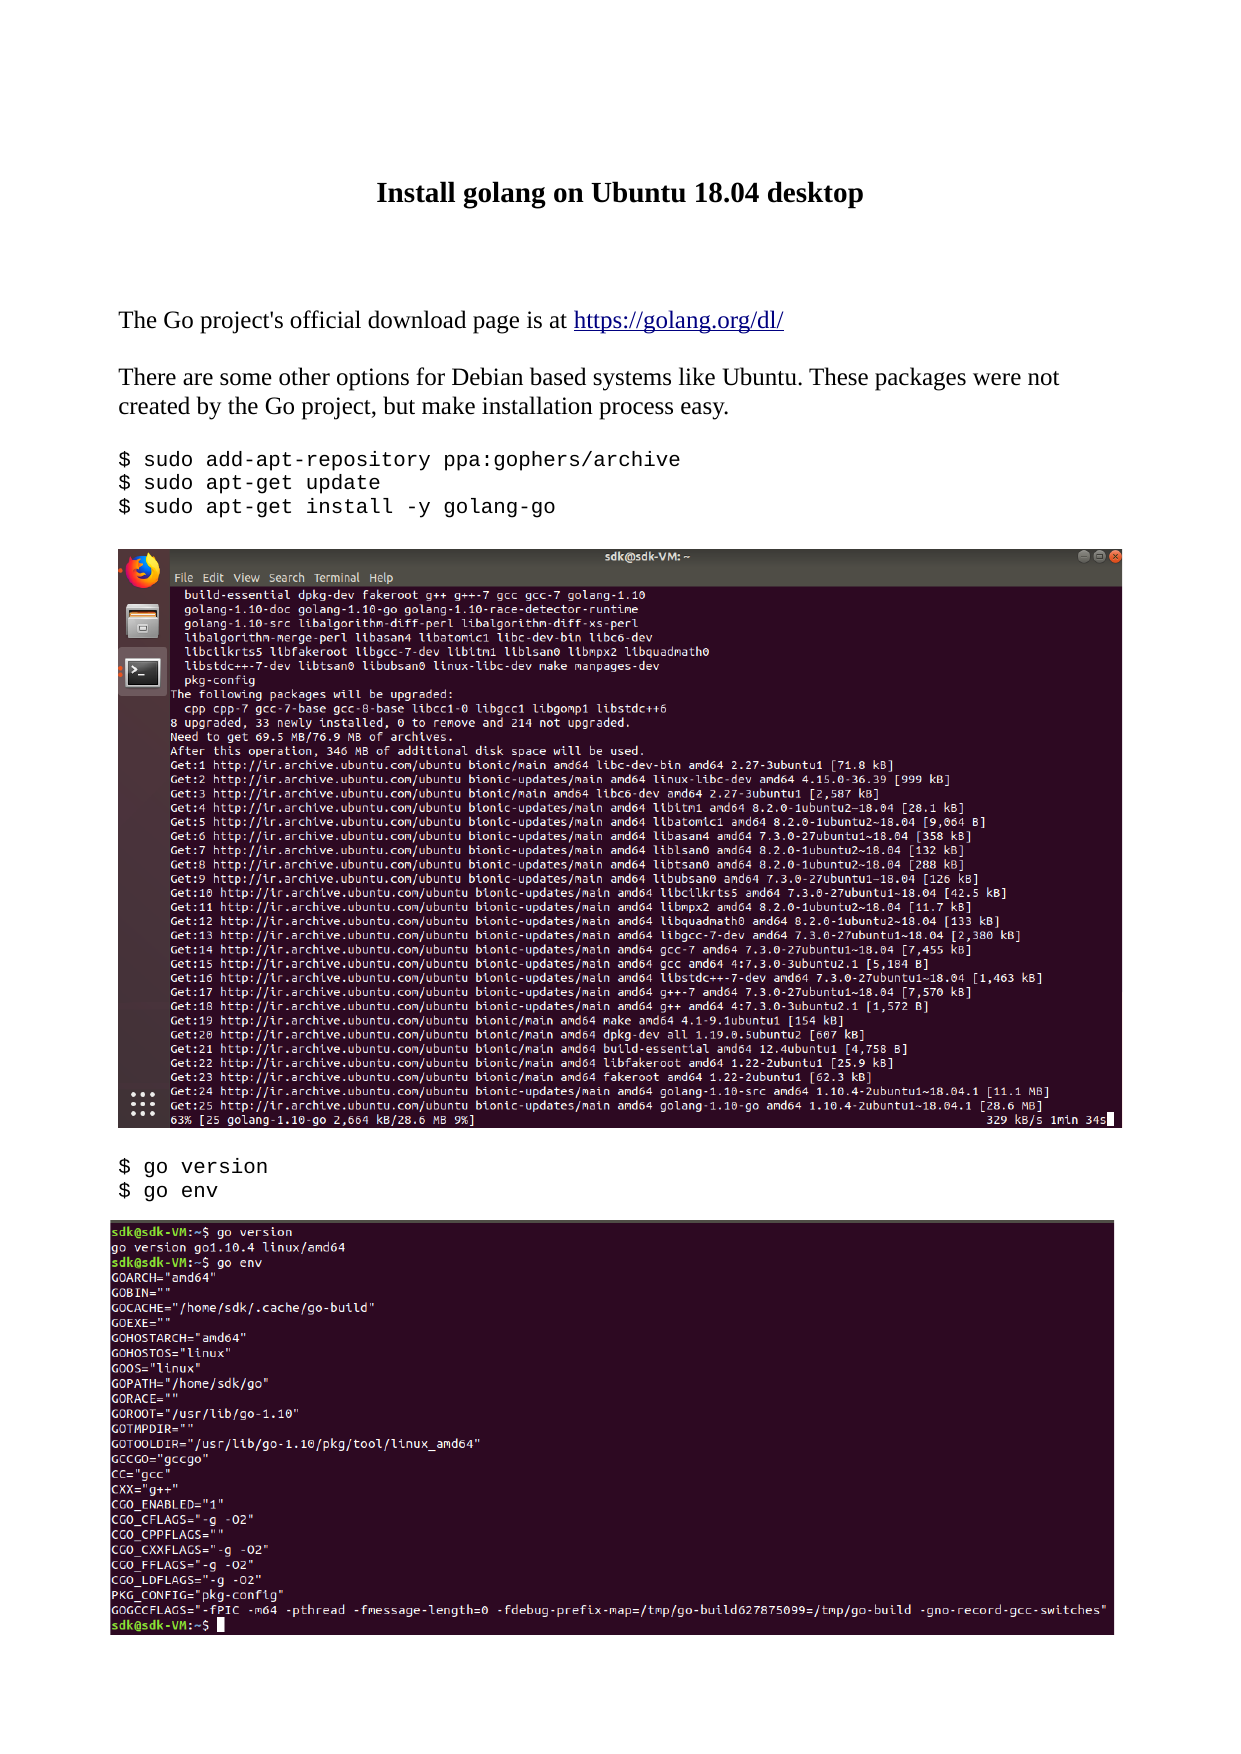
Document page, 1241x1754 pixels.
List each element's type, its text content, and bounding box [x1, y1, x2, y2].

text $ go version [118, 1156, 1122, 1180]
text The Go project's official download page is at https://golang.org/dl/ [118, 305, 1122, 334]
text $ go env [118, 1180, 1122, 1203]
picture [118, 549, 1123, 1128]
text $ sudo apt-get update [118, 472, 1122, 496]
text $ sudo add-apt-repository ppa:gophers/archive [118, 449, 1122, 472]
picture [110, 1220, 1115, 1635]
text There are some other options for Debian based systems like Ubuntu. These packages were not created by the Go project, but make installation process easy. [118, 362, 1122, 420]
text $ sudo apt-get install -y golang-go [118, 496, 1122, 520]
text Install golang on Ubuntu 18.04 desktop [118, 176, 1122, 209]
